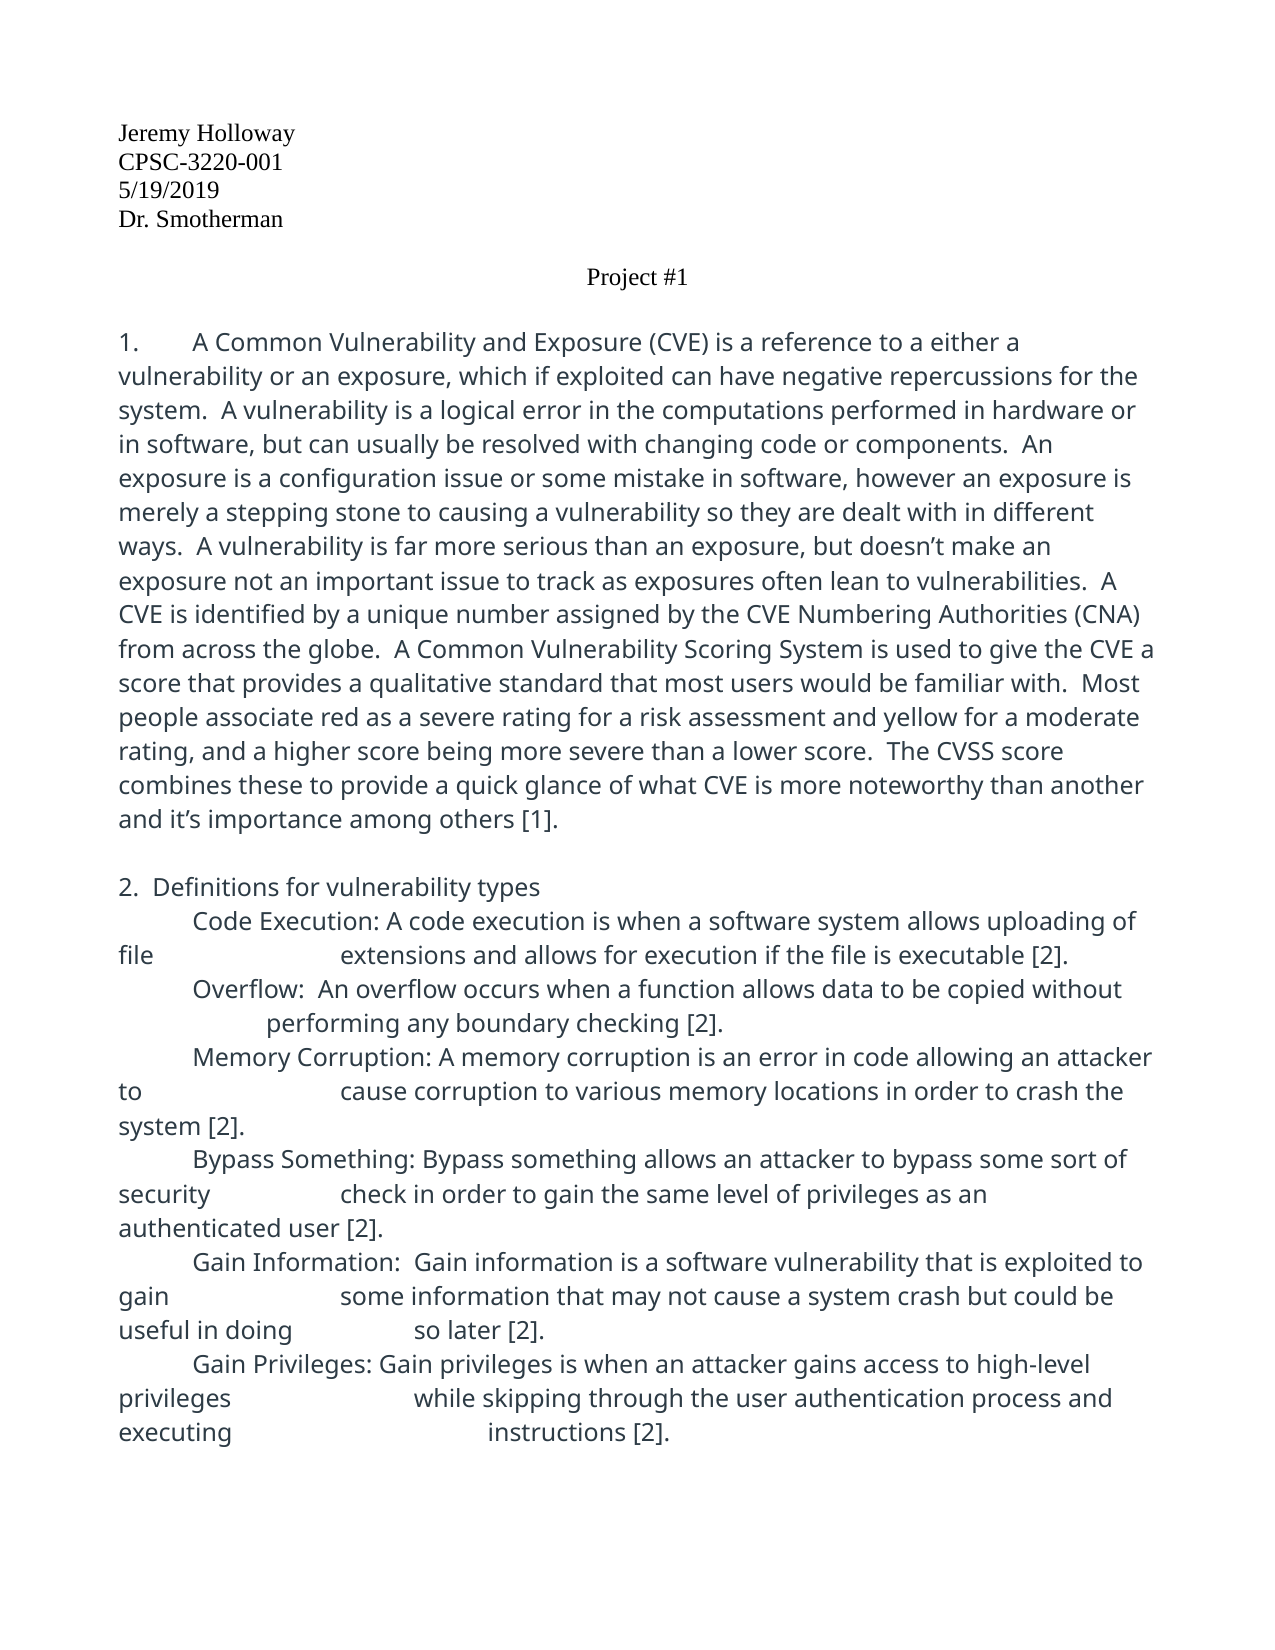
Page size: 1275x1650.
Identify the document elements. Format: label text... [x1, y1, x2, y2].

text CPSC-3220-001 [118, 147, 1157, 176]
text Code Execution: A code execution is when a software system allows uploading of file extensions and allows for execution if the file is executable [2]. [118, 904, 1157, 972]
text 1. A Common Vulnerability and Exposure (CVE) is a reference to a either a vulnerability or an exposure, which if exploited can have negative repercussions for the system. A vulnerability is a logical error in the computations performed in hardware or in software, but can usually be resolved with changing code or components. An exposure is a configuration issue or some mistake in software, however an exposure is merely a stepping stone to causing a vulnerability so they are dealt with in different ways. A vulnerability is far more serious than an exposure, but doesn’t make an exposure not an important issue to track as exposures often lean to vulnerabilities. A CVE is identified by a unique number assigned by the CVE Numbering Authorities (CNA) from across the globe. A Common Vulnerability Scoring System is used to give the CVE a score that provides a qualitative standard that most users would be familiar with. Most people associate red as a severe rating for a risk assessment and yellow for a moderate rating, and a higher score being more severe than a lower score. The CVSS score combines these to provide a quick glance of what CVE is more noteworthy than another and it’s importance among others [1]. [118, 325, 1157, 836]
text Memory Corruption: A memory corruption is an error in code allowing an attacker to cause corruption to various memory locations in order to crash the system [2]. [118, 1040, 1157, 1142]
text Gain Information: Gain information is a software vulnerability that is exploited to gain some information that may not cause a system crash but could be useful in doing so later [2]. [118, 1244, 1157, 1347]
text Gain Privileges: Gain privileges is when an attacker gains access to high-level privileges while skipping through the user authentication process and executing instructions [2]. [118, 1347, 1157, 1449]
text Bypass Something: Bypass something allows an attacker to bypass some sort of security check in order to gain the same level of privileges as an authenticated user [2]. [118, 1142, 1157, 1244]
text Jeremy Holloway [118, 118, 1157, 147]
text 5/19/2019 [118, 176, 1157, 204]
text 2. Definitions for vulnerability types [118, 870, 1157, 904]
text Dr. Smotherman [118, 204, 1157, 233]
text Overflow: An overflow occurs when a function allows data to be copied without performing any boundary checking [2]. [118, 972, 1157, 1040]
text Project #1 [118, 262, 1157, 291]
